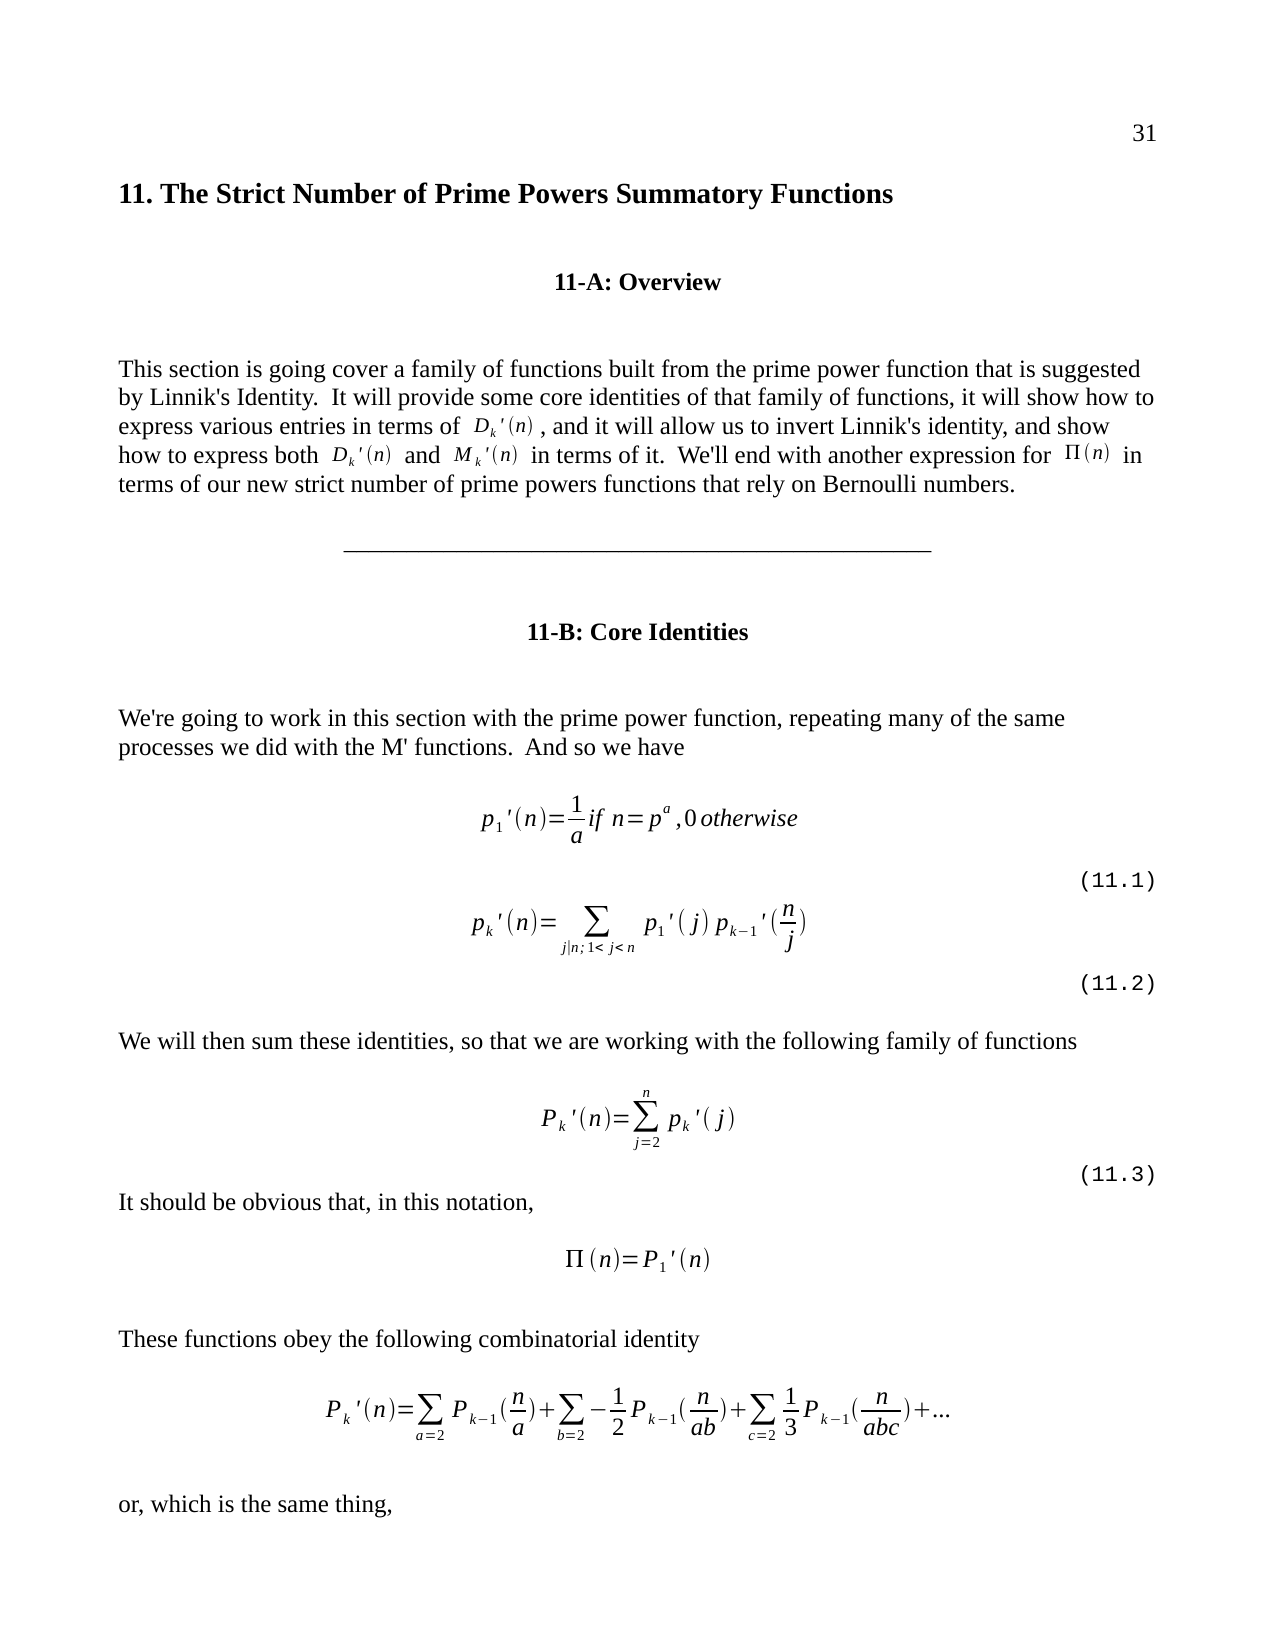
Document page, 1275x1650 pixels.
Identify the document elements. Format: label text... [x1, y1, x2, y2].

text 11-A: Overview [118, 267, 1157, 296]
text (11.1) [118, 869, 1157, 893]
text 11-B: Core Identities [118, 617, 1157, 646]
text _______________________________________________ [118, 526, 1157, 555]
text (11.3) [118, 1163, 1157, 1187]
text We will then sum these identities, so that we are working with the following family of functions [118, 1026, 1157, 1055]
text We're going to work in this section with the prime power function, repeating many of the same processes we did with the M' functions. And so we have [118, 703, 1157, 761]
text or, which is the same thing, [118, 1489, 1157, 1518]
text 11. The Strict Number of Prime Powers Summatory Functions [118, 176, 1157, 210]
text (11.2) [118, 973, 1157, 997]
text This section is going cover a family of functions built from the prime power function that is suggested by Linnik's Identity. It will provide some core identities of that family of functions, it will show how to express various entries in terms of , and it will allow us to invert Linnik's identity, and show how to express both and in terms of it. We'll end with another expression for in terms of our new strict number of prime powers functions that rely on Bernoulli numbers. [118, 354, 1157, 497]
text These functions obey the following combinatorial identity [118, 1324, 1157, 1353]
text It should be obvious that, in this notation, [118, 1187, 1157, 1216]
